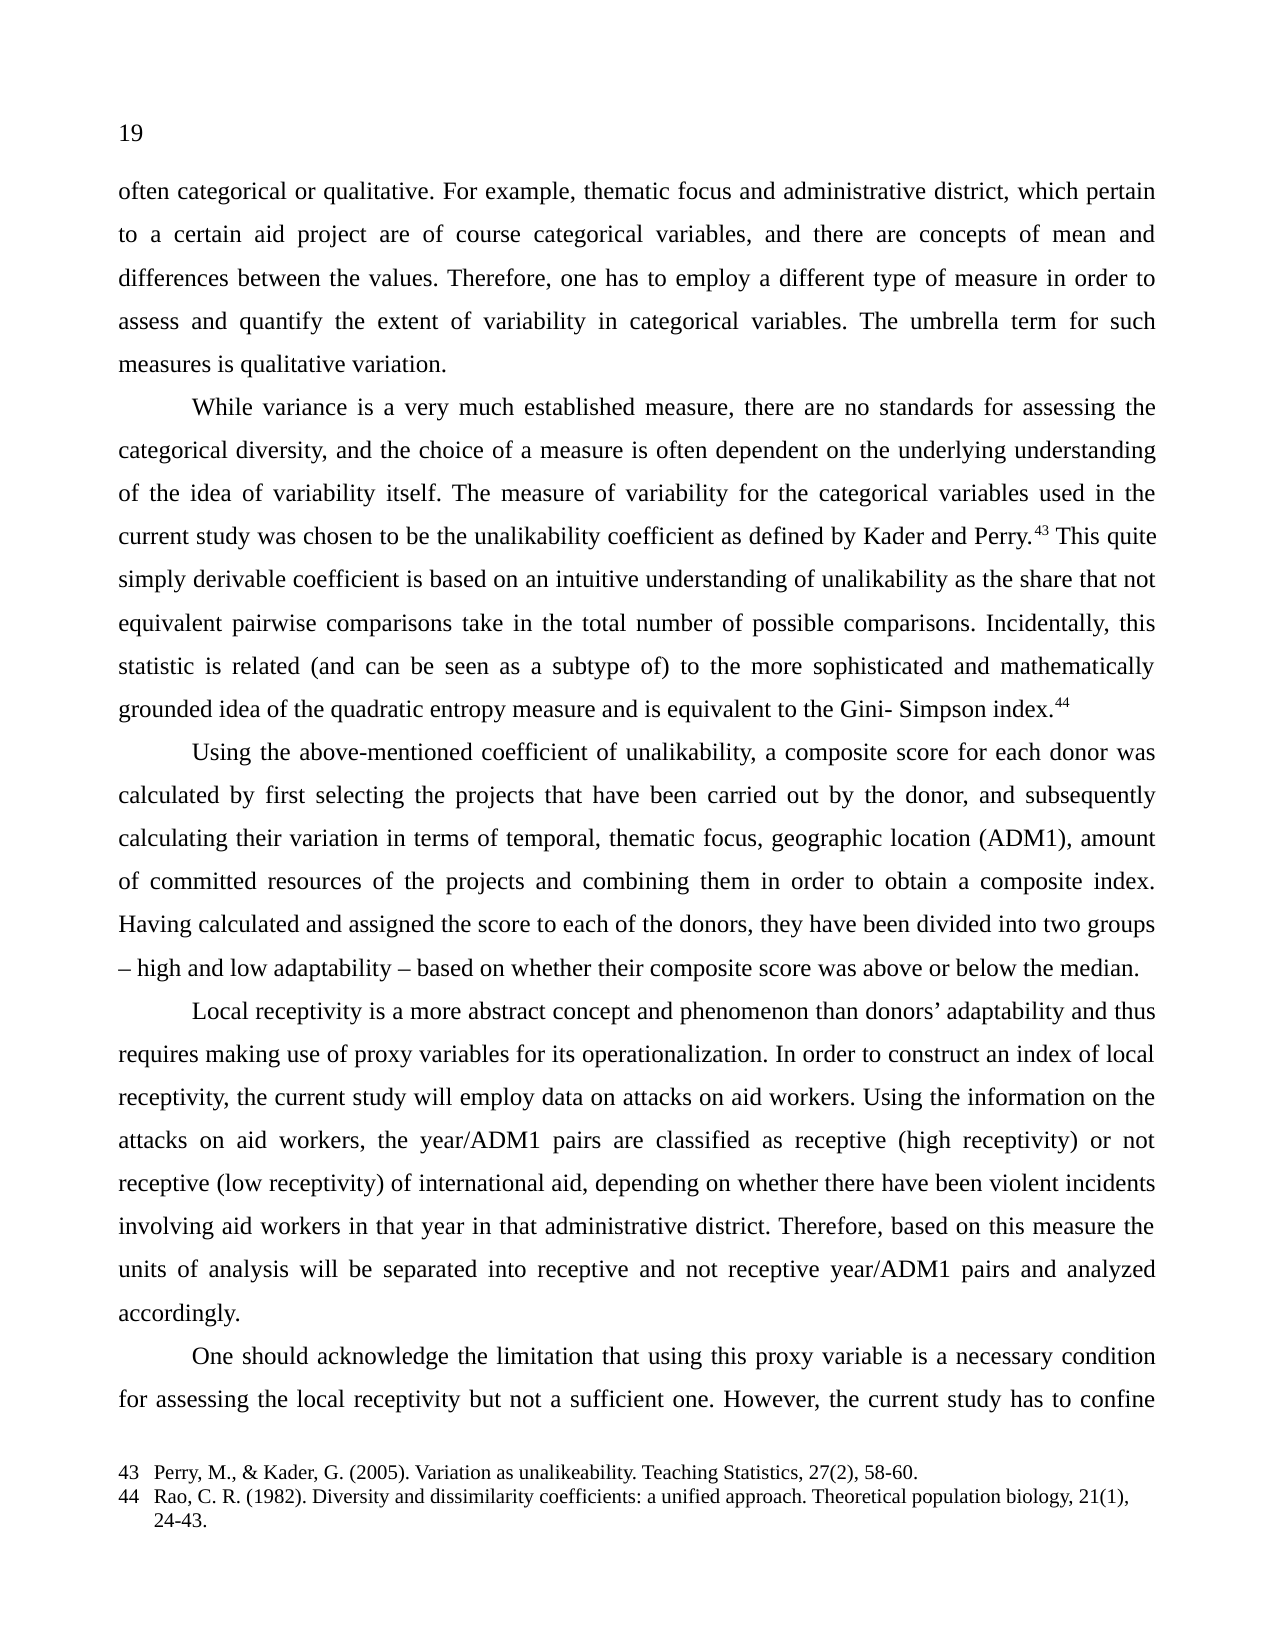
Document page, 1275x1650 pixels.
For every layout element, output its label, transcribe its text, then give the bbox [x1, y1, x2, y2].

text Local receptivity is a more abstract concept and phenomenon than donors’ adaptability and thus requires making use of proxy variables for its operationalization. In order to construct an index of local receptivity, the current study will employ data on attacks on aid workers. Using the information on the attacks on aid workers, the year/ADM1 pairs are classified as receptive (high receptivity) or not receptive (low receptivity) of international aid, depending on whether there have been violent incidents involving aid workers in that year in that administrative district. Therefore, based on this measure the units of analysis will be separated into receptive and not receptive year/ADM1 pairs and analyzed accordingly. [118, 996, 1157, 1326]
text While variance is a very much established measure, there are no standards for assessing the categorical diversity, and the choice of a measure is often dependent on the underlying understanding of the idea of variability itself. The measure of variability for the categorical variables used in the current study was chosen to be the unalikability coefficient as defined by Kader and Perry. This quite simply derivable coefficient is based on an intuitive understanding of unalikability as the share that not equivalent pairwise comparisons take in the total number of possible comparisons. Incidentally, this statistic is related (and can be seen as a subtype of) to the more sophisticated and mathematically grounded idea of the quadratic entropy measure and is equivalent to the Gini- Simpson index. [118, 392, 1157, 723]
text Perry, M., & Kader, G. (2005). Variation as unalikeability. Teaching Statistics, 27(2), 58-60. [118, 1460, 1157, 1484]
text Rao, C. R. (1982). Diversity and dissimilarity coefficients: a unified approach. Theoretical population biology, 21(1), 24-43. [118, 1484, 1157, 1532]
text One should acknowledge the limitation that using this proxy variable is a necessary condition for assessing the local receptivity but not a sufficient one. However, the current study has to confine [118, 1341, 1157, 1413]
text Using the above-mentioned coefficient of unalikability, a composite score for each donor was calculated by first selecting the projects that have been carried out by the donor, and subsequently calculating their variation in terms of temporal, thematic focus, geographic location (ADM1), amount of committed resources of the projects and combining them in order to obtain a composite index. Having calculated and assigned the score to each of the donors, they have been divided into two groups – high and low adaptability – based on whether their composite score was above or below the median. [118, 737, 1157, 981]
text often categorical or qualitative. For example, thematic focus and administrative district, which pertain to a certain aid project are of course categorical variables, and there are concepts of mean and differences between the values. Therefore, one has to employ a different type of measure in order to assess and quantify the extent of variability in categorical variables. The umbrella term for such measures is qualitative variation. [118, 176, 1157, 378]
